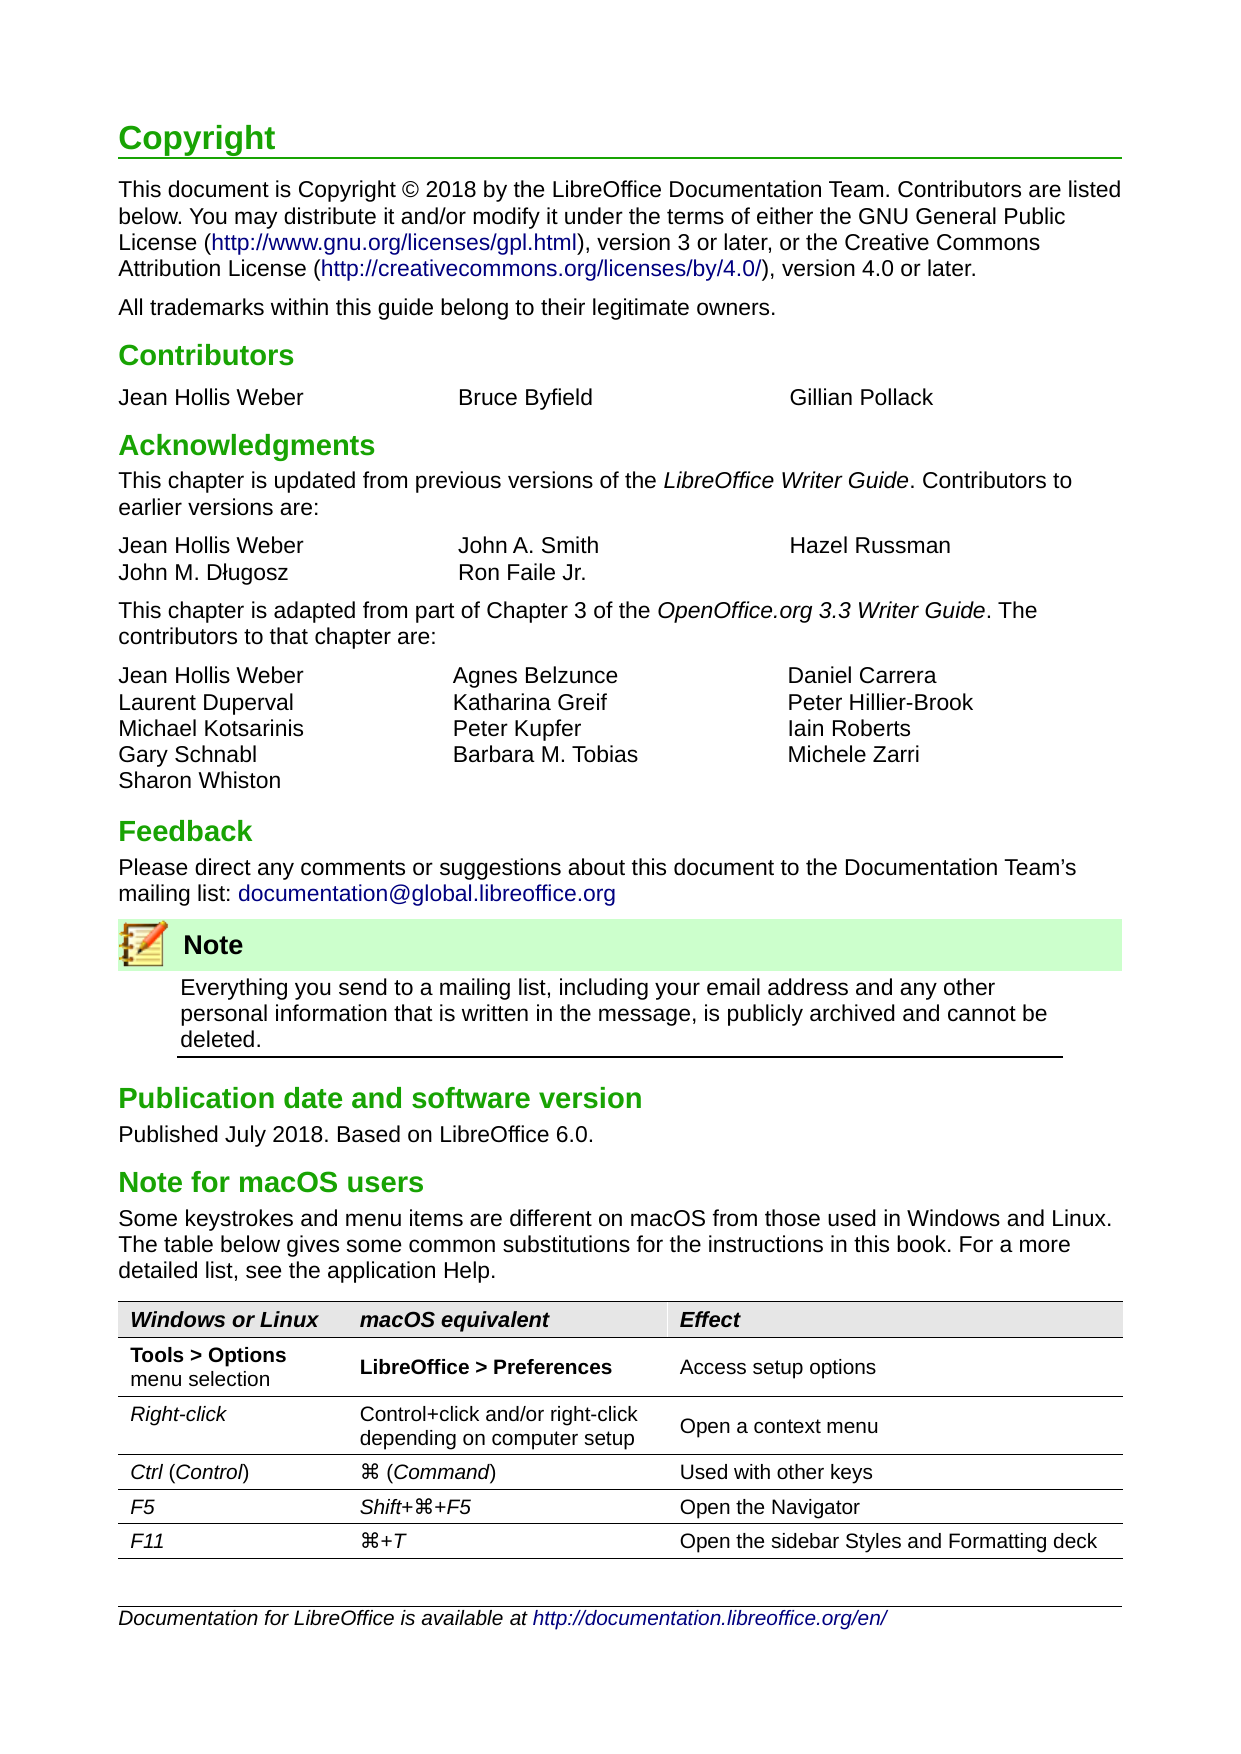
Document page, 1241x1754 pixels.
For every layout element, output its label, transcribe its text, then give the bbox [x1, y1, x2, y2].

table_cell Access setup options [668, 1338, 1123, 1396]
table_header Jean Hollis Weber [118, 384, 458, 410]
subtitle Note for macOS users [118, 1165, 1122, 1199]
table_cell Michele Zarri [788, 741, 1122, 767]
table_cell Open a context menu [668, 1397, 1123, 1454]
table_cell LibreOffice > Preferences [348, 1338, 667, 1396]
table_cell F5 [118, 1490, 348, 1523]
table_cell Shift+⌘+F5 [348, 1490, 667, 1523]
table_header Effect [668, 1302, 1123, 1337]
text This chapter is updated from previous versions of the LibreOffice Writer Guide. Contributors to earlier versions are: [118, 467, 1122, 520]
table_cell Katharina Greif [453, 689, 787, 715]
table_cell Iain Roberts [788, 715, 1122, 741]
table_cell Gary Schnabl [118, 741, 453, 767]
text Everything you send to a mailing list, including your email address and any other personal information that is written in the message, is publicly archived and cannot be deleted. [177, 971, 1063, 1056]
table_cell Used with other keys [668, 1455, 1123, 1488]
table_header Windows or Linux [118, 1302, 348, 1337]
table_cell Tools > Options menu selection [118, 1338, 348, 1396]
text This chapter is adapted from part of Chapter 3 of the OpenOffice.org 3.3 Writer Guide. The contributors to that chapter are: [118, 597, 1122, 649]
subtitle Publication date and software version [118, 1082, 1122, 1115]
table_cell Open the sidebar Styles and Formatting deck [668, 1524, 1123, 1557]
table_header Bruce Byfield [458, 384, 789, 410]
table_cell Ron Faile Jr. [458, 559, 789, 585]
table_cell ⌘ (Command) [348, 1455, 667, 1488]
table_header Jean Hollis Weber [118, 533, 458, 559]
table_cell [453, 768, 787, 796]
table_header Gillian Pollack [789, 384, 1122, 410]
table_cell ⌘+T [348, 1524, 667, 1557]
table_header Hazel Russman [789, 533, 1122, 559]
table_cell Michael Kotsarinis [118, 715, 453, 741]
picture [119, 919, 170, 970]
table_cell F11 [118, 1524, 348, 1557]
table_header John A. Smith [458, 533, 789, 559]
table_cell Sharon Whiston [118, 768, 453, 796]
text Published July 2018. Based on LibreOffice 6.0. [118, 1121, 1122, 1147]
subtitle Note [118, 919, 1122, 971]
table_cell Right-click [118, 1397, 348, 1454]
table_header Agnes Belzunce [453, 662, 787, 688]
table_cell [788, 768, 1122, 796]
table_cell Ctrl (Control) [118, 1455, 348, 1488]
subtitle Contributors [118, 338, 1122, 372]
text All trademarks within this guide belong to their legitimate owners. [118, 294, 1122, 321]
subtitle Copyright [118, 118, 1122, 157]
table_header Daniel Carrera [788, 662, 1122, 688]
table_cell [789, 559, 1122, 585]
table_cell Laurent Duperval [118, 689, 453, 715]
text Some keystrokes and menu items are different on macOS from those used in Windows and Linux. The table below gives some common substitutions for the instructions in this book. For a more detailed list, see the application Help. [118, 1204, 1122, 1284]
text This document is Copyright © 2018 by the LibreOffice Documentation Team. Contributors are listed below. You may distribute it and/or modify it under the terms of either the GNU General Public License (http://www.gnu.org/licenses/gpl.html), version 3 or later, or the Creative Commons Attribution License (http://creativecommons.org/licenses/by/4.0/), version 4.0 or later. [118, 176, 1122, 282]
subtitle Feedback [118, 814, 1122, 847]
table_cell Peter Kupfer [453, 715, 787, 741]
text Please direct any comments or suggestions about this document to the Documentation Team’s mailing list: documentation@global.libreoffice.org [118, 853, 1122, 906]
table_cell Peter Hillier-Brook [788, 689, 1122, 715]
table_cell Open the Navigator [668, 1490, 1123, 1523]
table_header macOS equivalent [348, 1302, 667, 1337]
table_cell Control+click and/or right-click depending on computer setup [348, 1397, 667, 1454]
table_cell John M. Długosz [118, 559, 458, 585]
subtitle Acknowledgments [118, 428, 1122, 461]
table_header Jean Hollis Weber [118, 662, 453, 688]
table_cell Barbara M. Tobias [453, 741, 787, 767]
